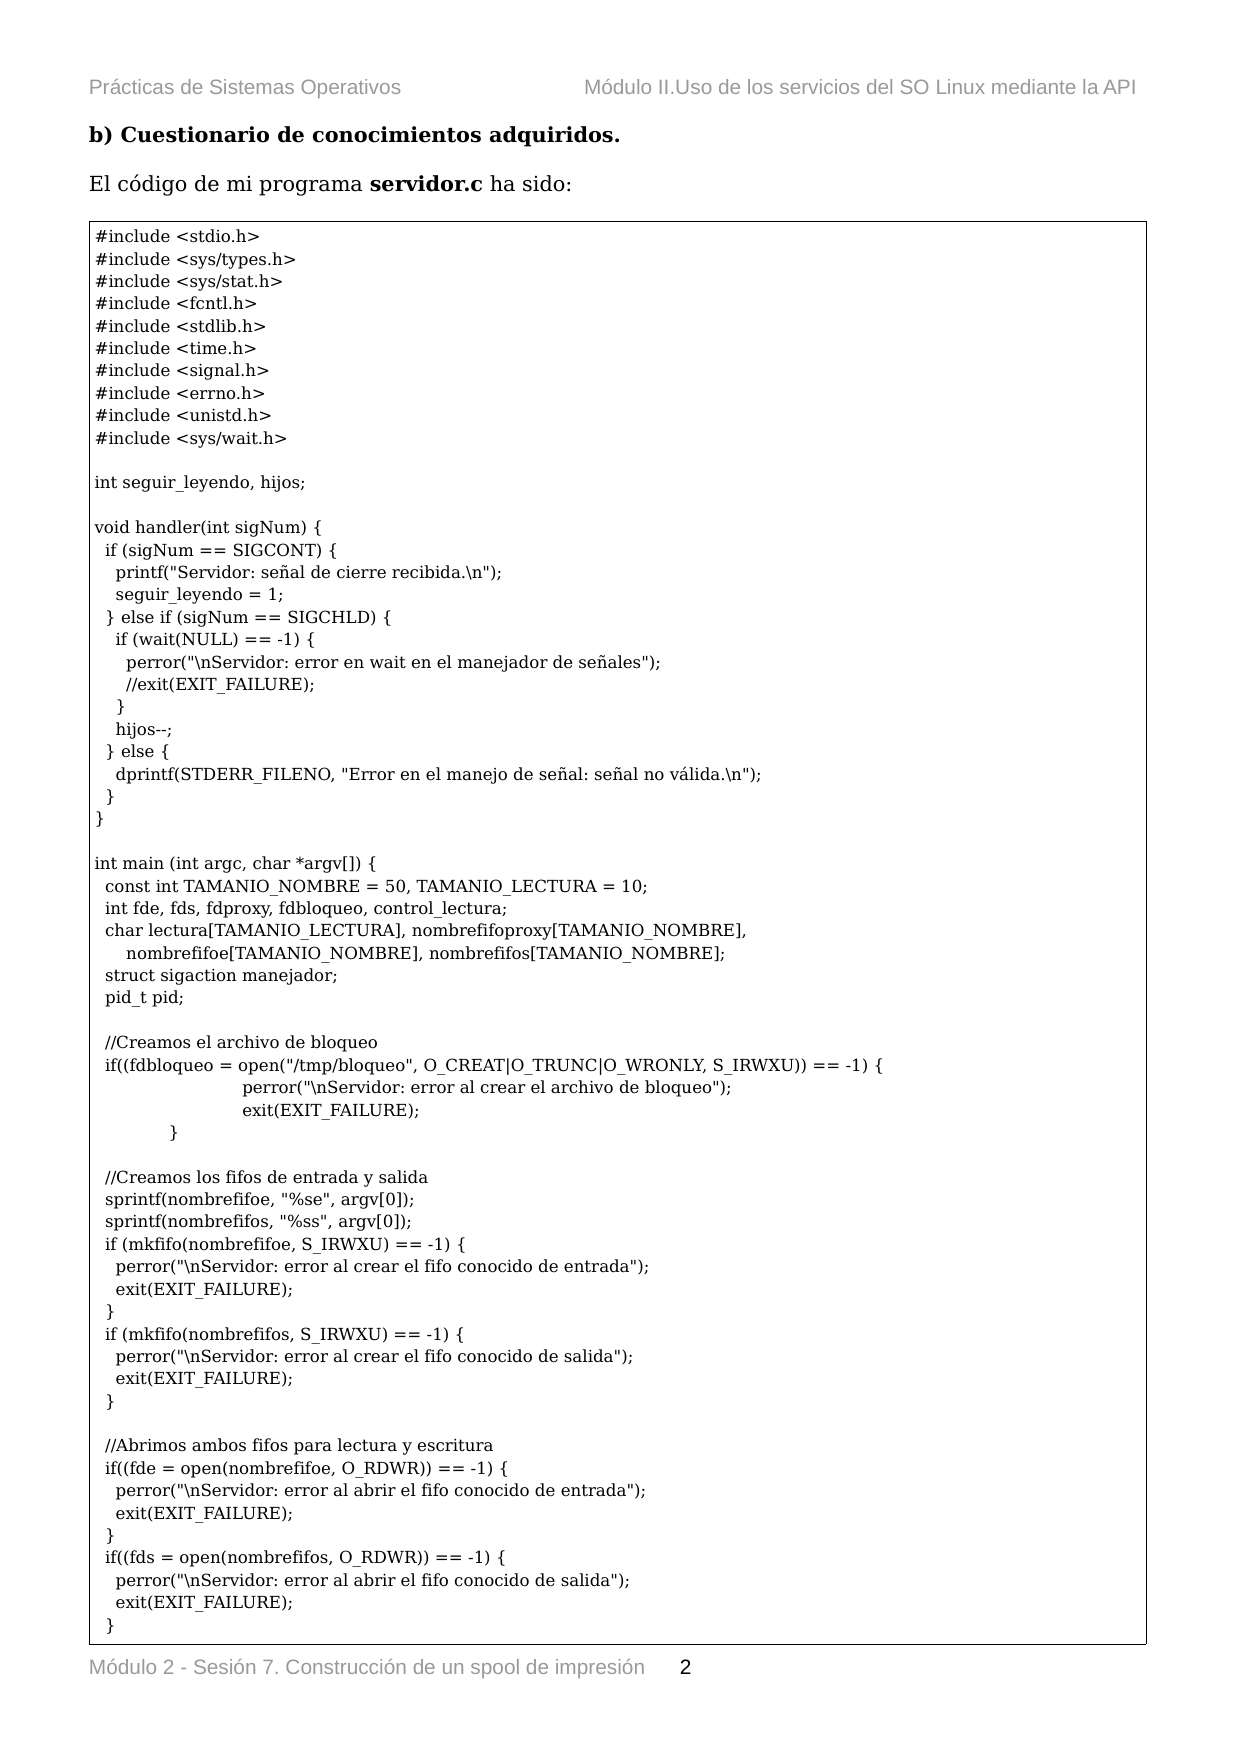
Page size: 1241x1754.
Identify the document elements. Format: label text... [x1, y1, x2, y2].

text El código de mi programa servidor.c ha sido: [89, 172, 1146, 197]
text b) Cuestionario de conocimientos adquiridos. [89, 123, 1146, 148]
table_header #include <stdio.h> #include <sys/types.h> #include <sys/stat.h> #include <fcntl.h> #include <stdlib.h> #include <time.h> #include <signal.h> #include <errno.h> #include <unistd.h> #include <sys/wait.h> int seguir_leyendo, hijos; void handler(int sigNum) { if (sigNum == SIGCONT) { printf("Servidor: señal de cierre recibida.\n"); seguir_leyendo = 1; } else if (sigNum == SIGCHLD) { if (wait(NULL) == -1) { perror("\nServidor: error en wait en el manejador de señales"); //exit(EXIT_FAILURE); } hijos--; } else { dprintf(STDERR_FILENO, "Error en el manejo de señal: señal no válida.\n"); } } int main (int argc, char *argv[]) { const int TAMANIO_NOMBRE = 50, TAMANIO_LECTURA = 10; int fde, fds, fdproxy, fdbloqueo, control_lectura; char lectura[TAMANIO_LECTURA], nombrefifoproxy[TAMANIO_NOMBRE], nombrefifoe[TAMANIO_NOMBRE], nombrefifos[TAMANIO_NOMBRE]; struct sigaction manejador; pid_t pid; //Creamos el archivo de bloqueo if((fdbloqueo = open("/tmp/bloqueo", O_CREAT|O_TRUNC|O_WRONLY, S_IRWXU)) == -1) { perror("\nServidor: error al crear el archivo de bloqueo"); exit(EXIT_FAILURE); } //Creamos los fifos de entrada y salida sprintf(nombrefifoe, "%se", argv[0]); sprintf(nombrefifos, "%ss", argv[0]); if (mkfifo(nombrefifoe, S_IRWXU) == -1) { perror("\nServidor: error al crear el fifo conocido de entrada"); exit(EXIT_FAILURE); } if (mkfifo(nombrefifos, S_IRWXU) == -1) { perror("\nServidor: error al crear el fifo conocido de salida"); exit(EXIT_FAILURE); } //Abrimos ambos fifos para lectura y escritura if((fde = open(nombrefifoe, O_RDWR)) == -1) { perror("\nServidor: error al abrir el fifo conocido de entrada"); exit(EXIT_FAILURE); } if((fds = open(nombrefifos, O_RDWR)) == -1) { perror("\nServidor: error al abrir el fifo conocido de salida"); exit(EXIT_FAILURE); } [90, 222, 1146, 1644]
